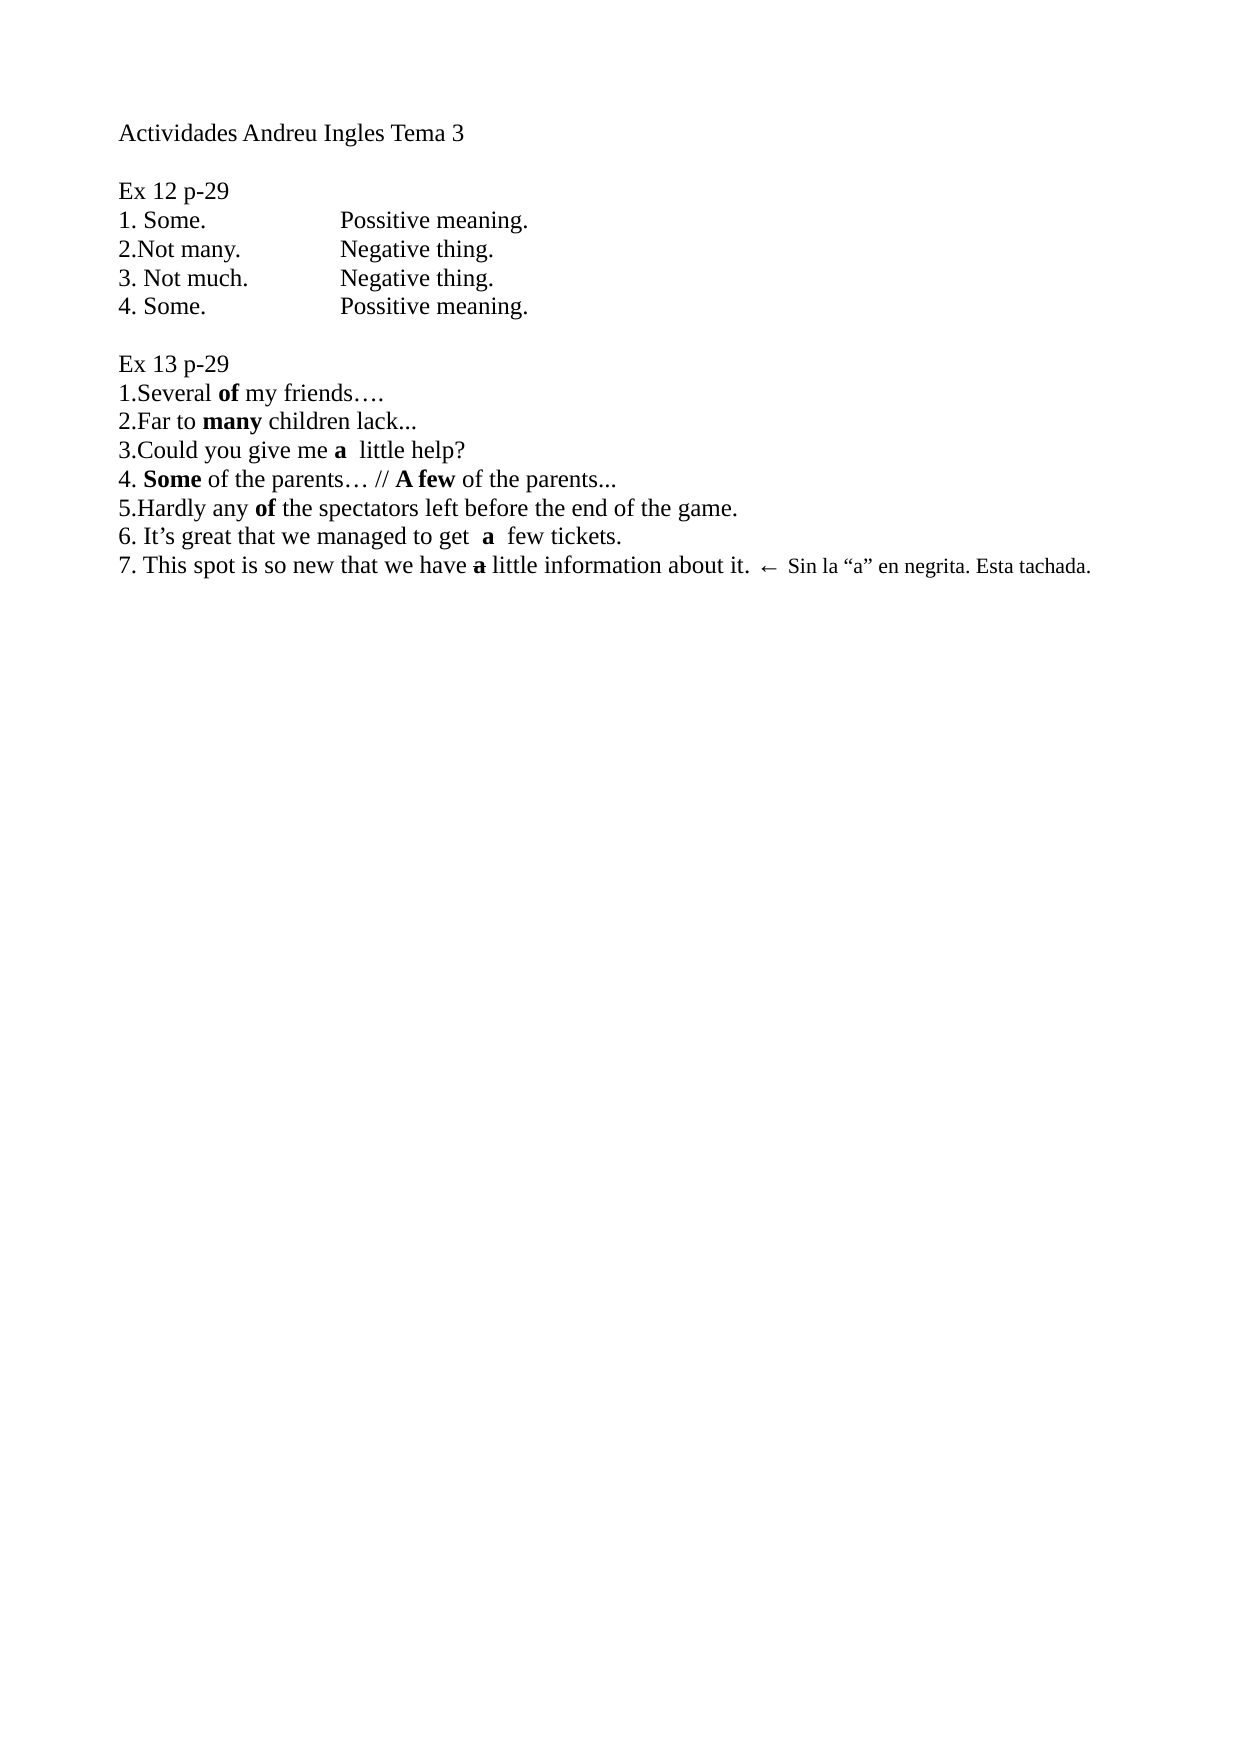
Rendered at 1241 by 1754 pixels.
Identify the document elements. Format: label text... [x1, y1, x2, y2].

text 1.Several of my friends…. [118, 378, 1122, 406]
text 4. Some. Possitive meaning. [118, 291, 1122, 320]
text 2.Far to many children lack... [118, 406, 1122, 435]
text 6. It’s great that we managed to get a few tickets. [118, 521, 1122, 550]
text 2.Not many. Negative thing. [118, 234, 1122, 263]
text Ex 13 p-29 [118, 349, 1122, 378]
text 3. Not much. Negative thing. [118, 263, 1122, 291]
text 5.Hardly any of the spectators left before the end of the game. [118, 493, 1122, 521]
text 3.Could you give me a little help? [118, 435, 1122, 464]
text 4. Some of the parents… // A few of the parents... [118, 464, 1122, 493]
text 7. This spot is so new that we have a little information about it. ← Sin la “a” en negrita. Esta tachada. [118, 550, 1122, 579]
text 1. Some. Possitive meaning. [118, 205, 1122, 234]
text Ex 12 p-29 [118, 176, 1122, 205]
